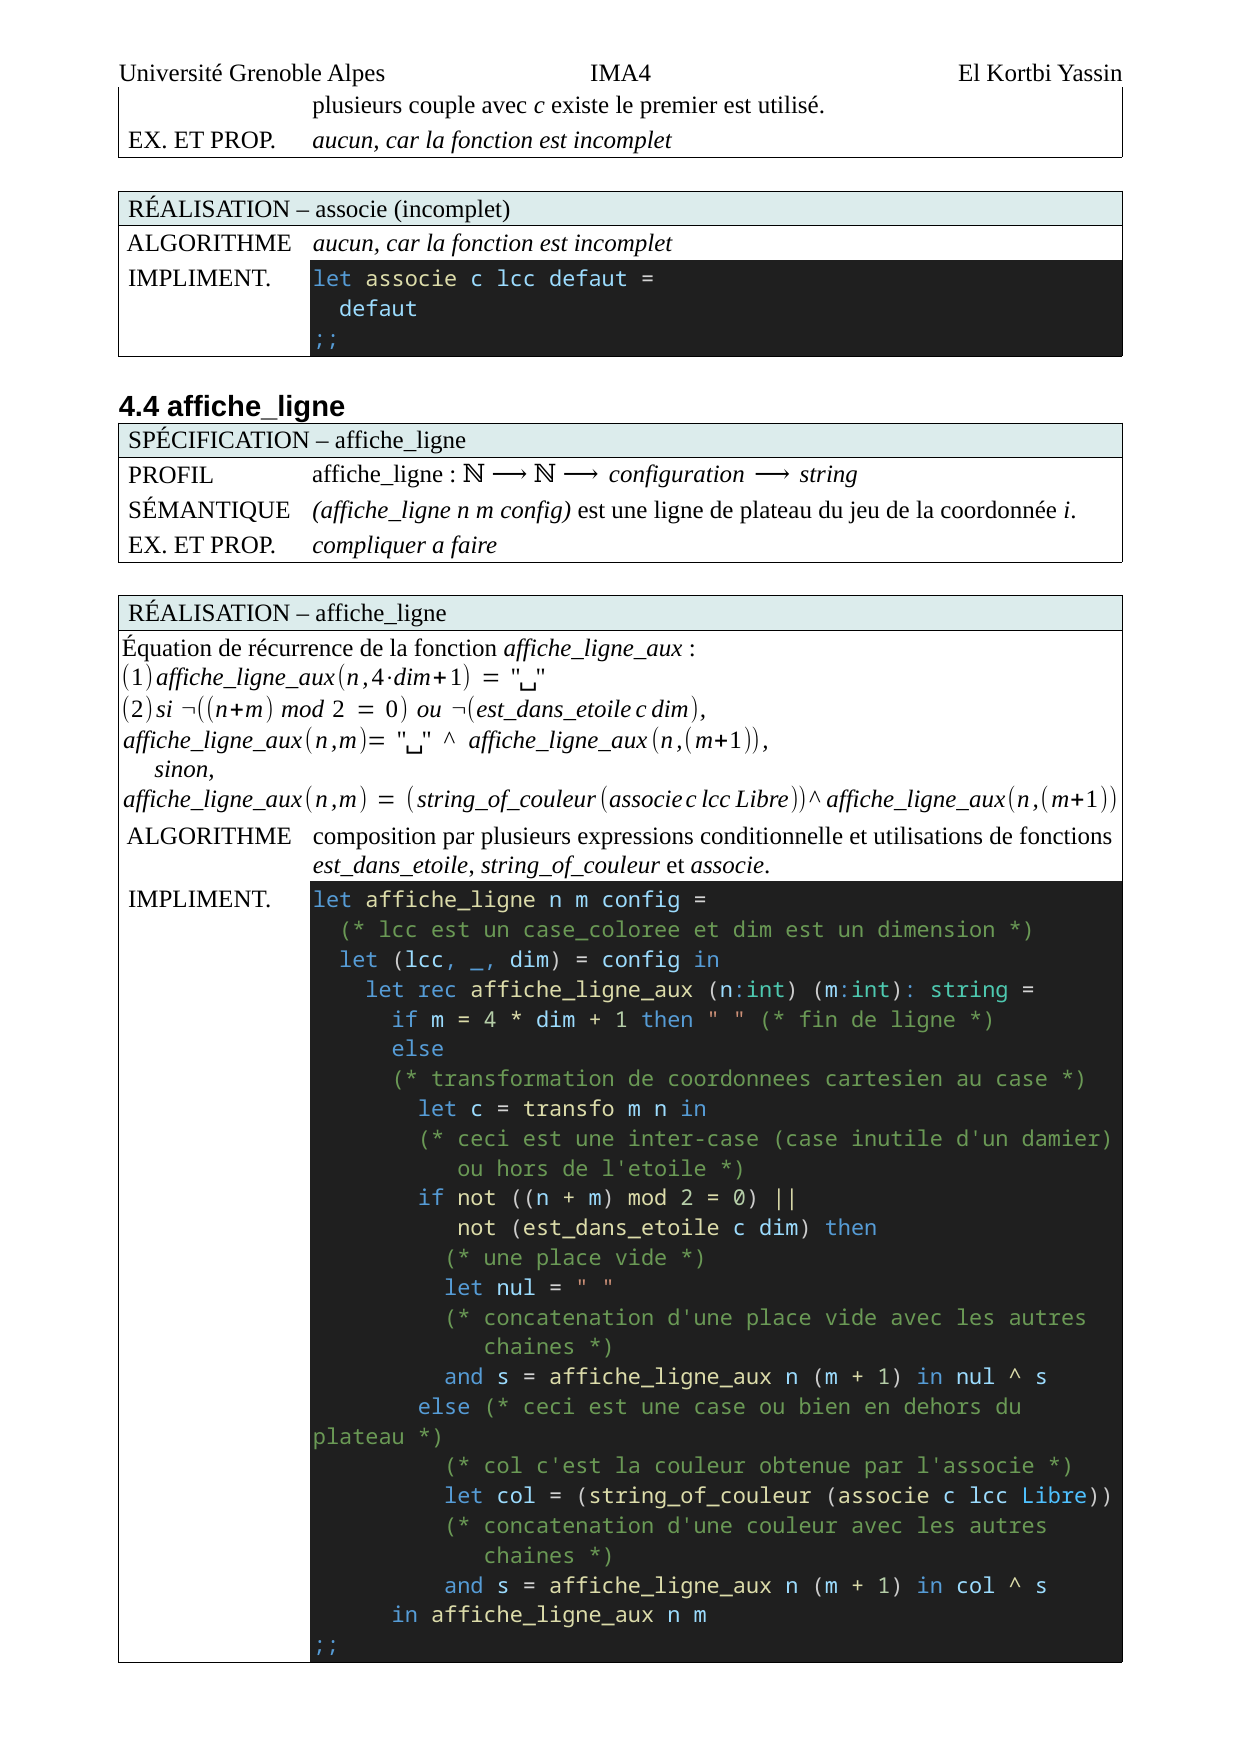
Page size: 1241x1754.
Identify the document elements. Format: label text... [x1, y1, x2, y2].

table_cell EX. ET PROP. [119, 527, 309, 562]
table_header RÉALISATION – associe (incomplet) [119, 192, 1122, 225]
table_cell plusieurs couple avec c existe le premier est utilisé. [309, 87, 1122, 122]
table_cell composition par plusieurs expressions conditionnelle et utilisations de fonctions est_dans_etoile, string_of_couleur et associe. [310, 818, 1122, 881]
table_cell let affiche_ligne n m config = (* lcc est un case_coloree et dim est un dimension *) let (lcc, _, dim) = config in let rec affiche_ligne_aux (n:int) (m:int): string = if m = 4 * dim + 1 then " " (* fin de ligne *) else (* transformation de coordonnees cartesien au case *) let c = transfo m n in (* ceci est une inter-case (case inutile d'un damier) ou hors de l'etoile *) if not ((n + m) mod 2 = 0) || not (est_dans_etoile c dim) then (* une place vide *) let nul = " " (* concatenation d'une place vide avec les autres chaines *) and s = affiche_ligne_aux n (m + 1) in nul ^ s else (* ceci est une case ou bien en dehors du plateau *) (* col c'est la couleur obtenue par l'associe *) let col = (string_of_couleur (associe c lcc Libre)) (* concatenation d'une couleur avec les autres chaines *) and s = affiche_ligne_aux n (m + 1) in col ^ s in affiche_ligne_aux n m ;; [310, 881, 1122, 1662]
table_cell ALGORITHME [119, 818, 310, 881]
table_cell ALGORITHME [119, 226, 310, 260]
table_cell IMPLIMENT. [119, 260, 310, 356]
table_cell [309, 458, 1122, 492]
table_cell aucun, car la fonction est incomplet [310, 226, 1122, 260]
table_cell EX. ET PROP. [119, 122, 309, 157]
table_cell SÉMANTIQUE [119, 492, 309, 527]
table_header SPÉCIFICATION – affiche_ligne [119, 424, 1122, 457]
table_cell (affiche_ligne n m config) est une ligne de plateau du jeu de la coordonnée i. [309, 492, 1122, 527]
table_cell Équation de récurrence de la fonction affiche_ligne_aux : [119, 631, 1122, 818]
table_header RÉALISATION – affiche_ligne [119, 596, 1122, 630]
table_cell compliquer a faire [309, 527, 1122, 562]
table_cell aucun, car la fonction est incomplet [309, 122, 1122, 157]
table_cell let associe c lcc defaut = defaut ;; [310, 260, 1122, 356]
table_cell IMPLIMENT. [119, 881, 310, 1662]
table_cell PROFIL [119, 458, 309, 492]
subtitle 4.4 affiche_ligne [118, 389, 1122, 422]
table_cell [119, 87, 309, 122]
